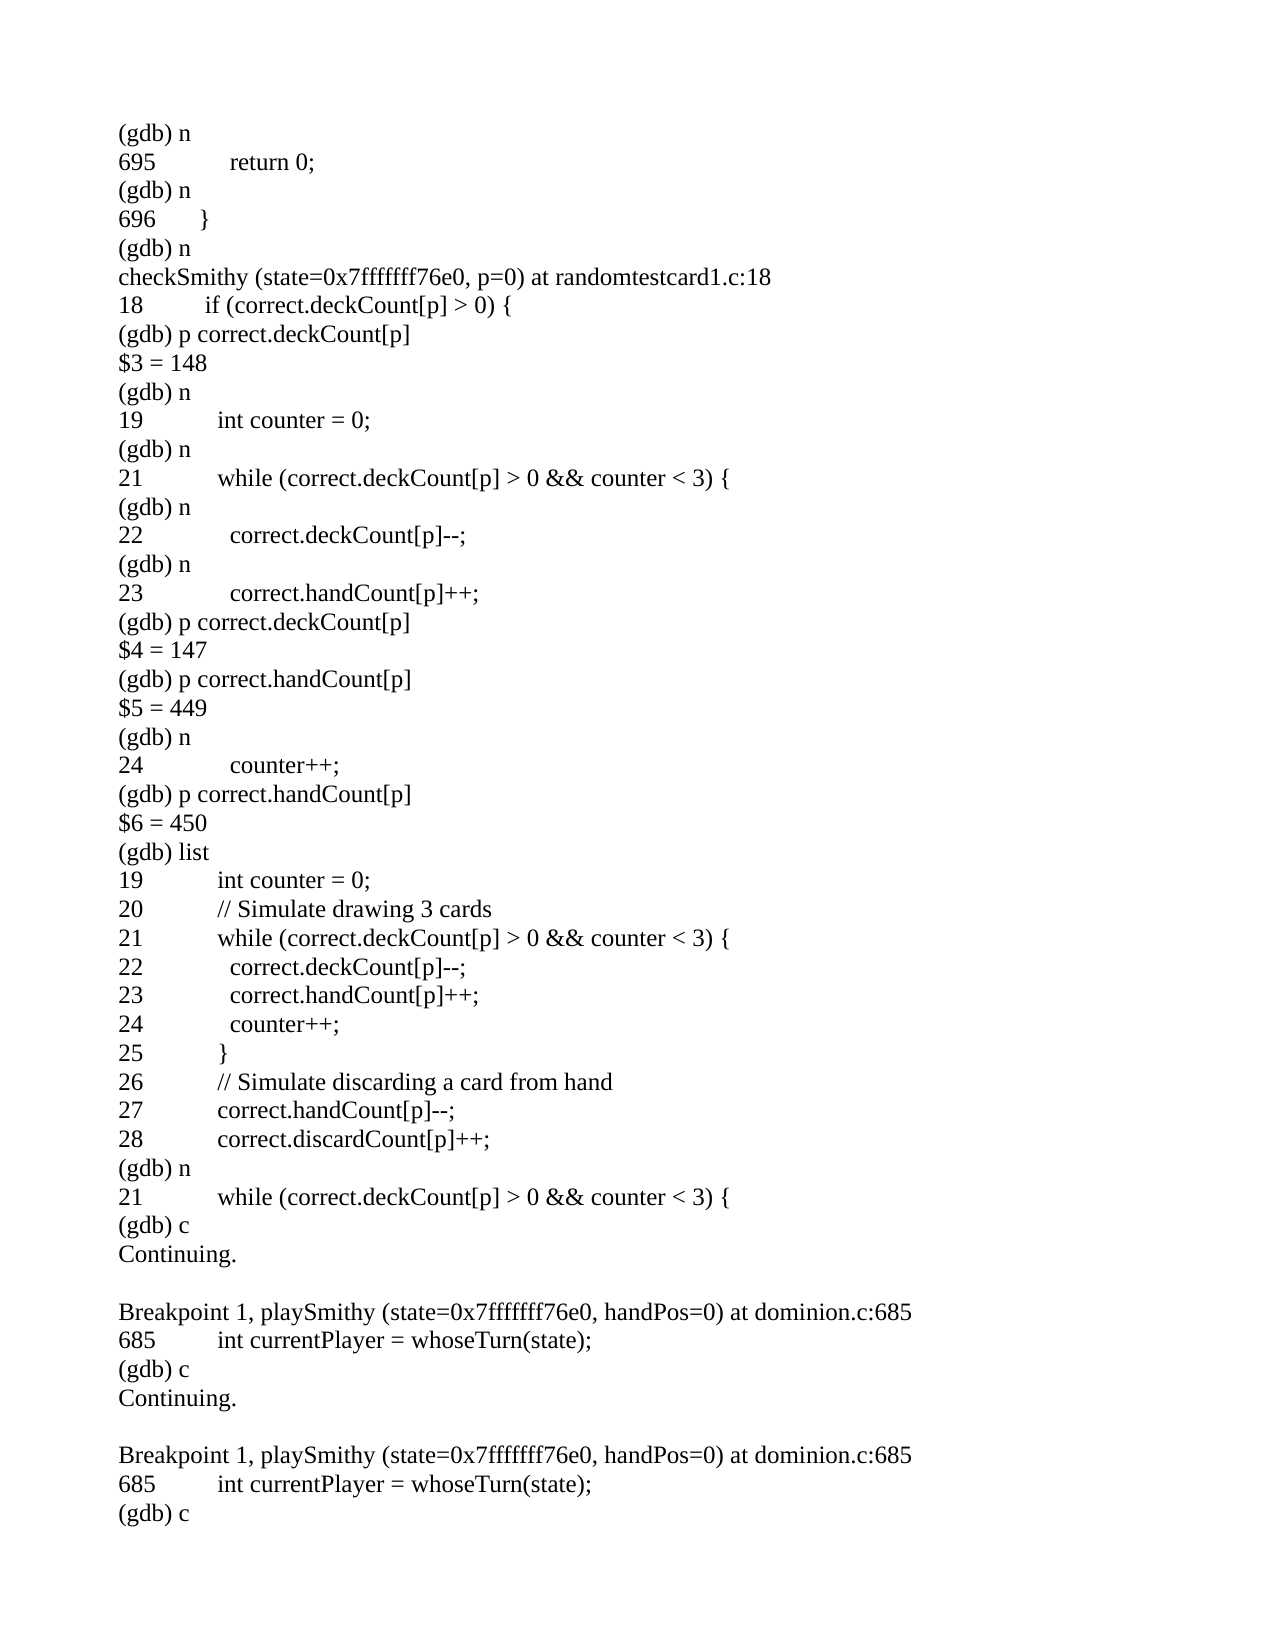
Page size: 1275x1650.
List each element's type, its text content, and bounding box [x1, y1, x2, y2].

text 18 if (correct.deckCount[p] > 0) { [118, 291, 1157, 319]
text (gdb) n [118, 492, 1157, 521]
text $5 = 449 [118, 693, 1157, 722]
text 21 while (correct.deckCount[p] > 0 && counter < 3) { [118, 1182, 1157, 1211]
text (gdb) p correct.deckCount[p] [118, 607, 1157, 636]
text 27 correct.handCount[p]--; [118, 1096, 1157, 1124]
text (gdb) n [118, 118, 1157, 147]
text checkSmithy (state=0x7fffffff76e0, p=0) at randomtestcard1.c:18 [118, 262, 1157, 291]
text 685 int currentPlayer = whoseTurn(state); [118, 1326, 1157, 1354]
text 20 // Simulate drawing 3 cards [118, 894, 1157, 923]
text $3 = 148 [118, 348, 1157, 377]
text 22 correct.deckCount[p]--; [118, 952, 1157, 981]
text 21 while (correct.deckCount[p] > 0 && counter < 3) { [118, 463, 1157, 492]
text Breakpoint 1, playSmithy (state=0x7fffffff76e0, handPos=0) at dominion.c:685 [118, 1297, 1157, 1326]
text 25 } [118, 1038, 1157, 1067]
text 19 int counter = 0; [118, 866, 1157, 894]
text (gdb) c [118, 1354, 1157, 1383]
text (gdb) n [118, 434, 1157, 463]
text (gdb) p correct.handCount[p] [118, 779, 1157, 808]
text 24 counter++; [118, 1009, 1157, 1038]
text (gdb) n [118, 1153, 1157, 1182]
text 24 counter++; [118, 751, 1157, 779]
text 695 return 0; [118, 147, 1157, 176]
text $4 = 147 [118, 636, 1157, 664]
text 26 // Simulate discarding a card from hand [118, 1067, 1157, 1096]
text Continuing. [118, 1239, 1157, 1268]
text (gdb) list [118, 837, 1157, 866]
text 22 correct.deckCount[p]--; [118, 521, 1157, 549]
text (gdb) p correct.deckCount[p] [118, 319, 1157, 348]
text (gdb) n [118, 233, 1157, 262]
text Breakpoint 1, playSmithy (state=0x7fffffff76e0, handPos=0) at dominion.c:685 [118, 1441, 1157, 1469]
text $6 = 450 [118, 808, 1157, 837]
text 685 int currentPlayer = whoseTurn(state); [118, 1469, 1157, 1498]
text 28 correct.discardCount[p]++; [118, 1124, 1157, 1153]
text (gdb) c [118, 1498, 1157, 1527]
text (gdb) n [118, 722, 1157, 751]
text (gdb) n [118, 549, 1157, 578]
text (gdb) p correct.handCount[p] [118, 664, 1157, 693]
text 696 } [118, 204, 1157, 233]
text (gdb) n [118, 176, 1157, 204]
text (gdb) n [118, 377, 1157, 406]
text Continuing. [118, 1383, 1157, 1412]
text 23 correct.handCount[p]++; [118, 578, 1157, 607]
text (gdb) c [118, 1211, 1157, 1239]
text 23 correct.handCount[p]++; [118, 981, 1157, 1009]
text 19 int counter = 0; [118, 406, 1157, 434]
text 21 while (correct.deckCount[p] > 0 && counter < 3) { [118, 923, 1157, 952]
